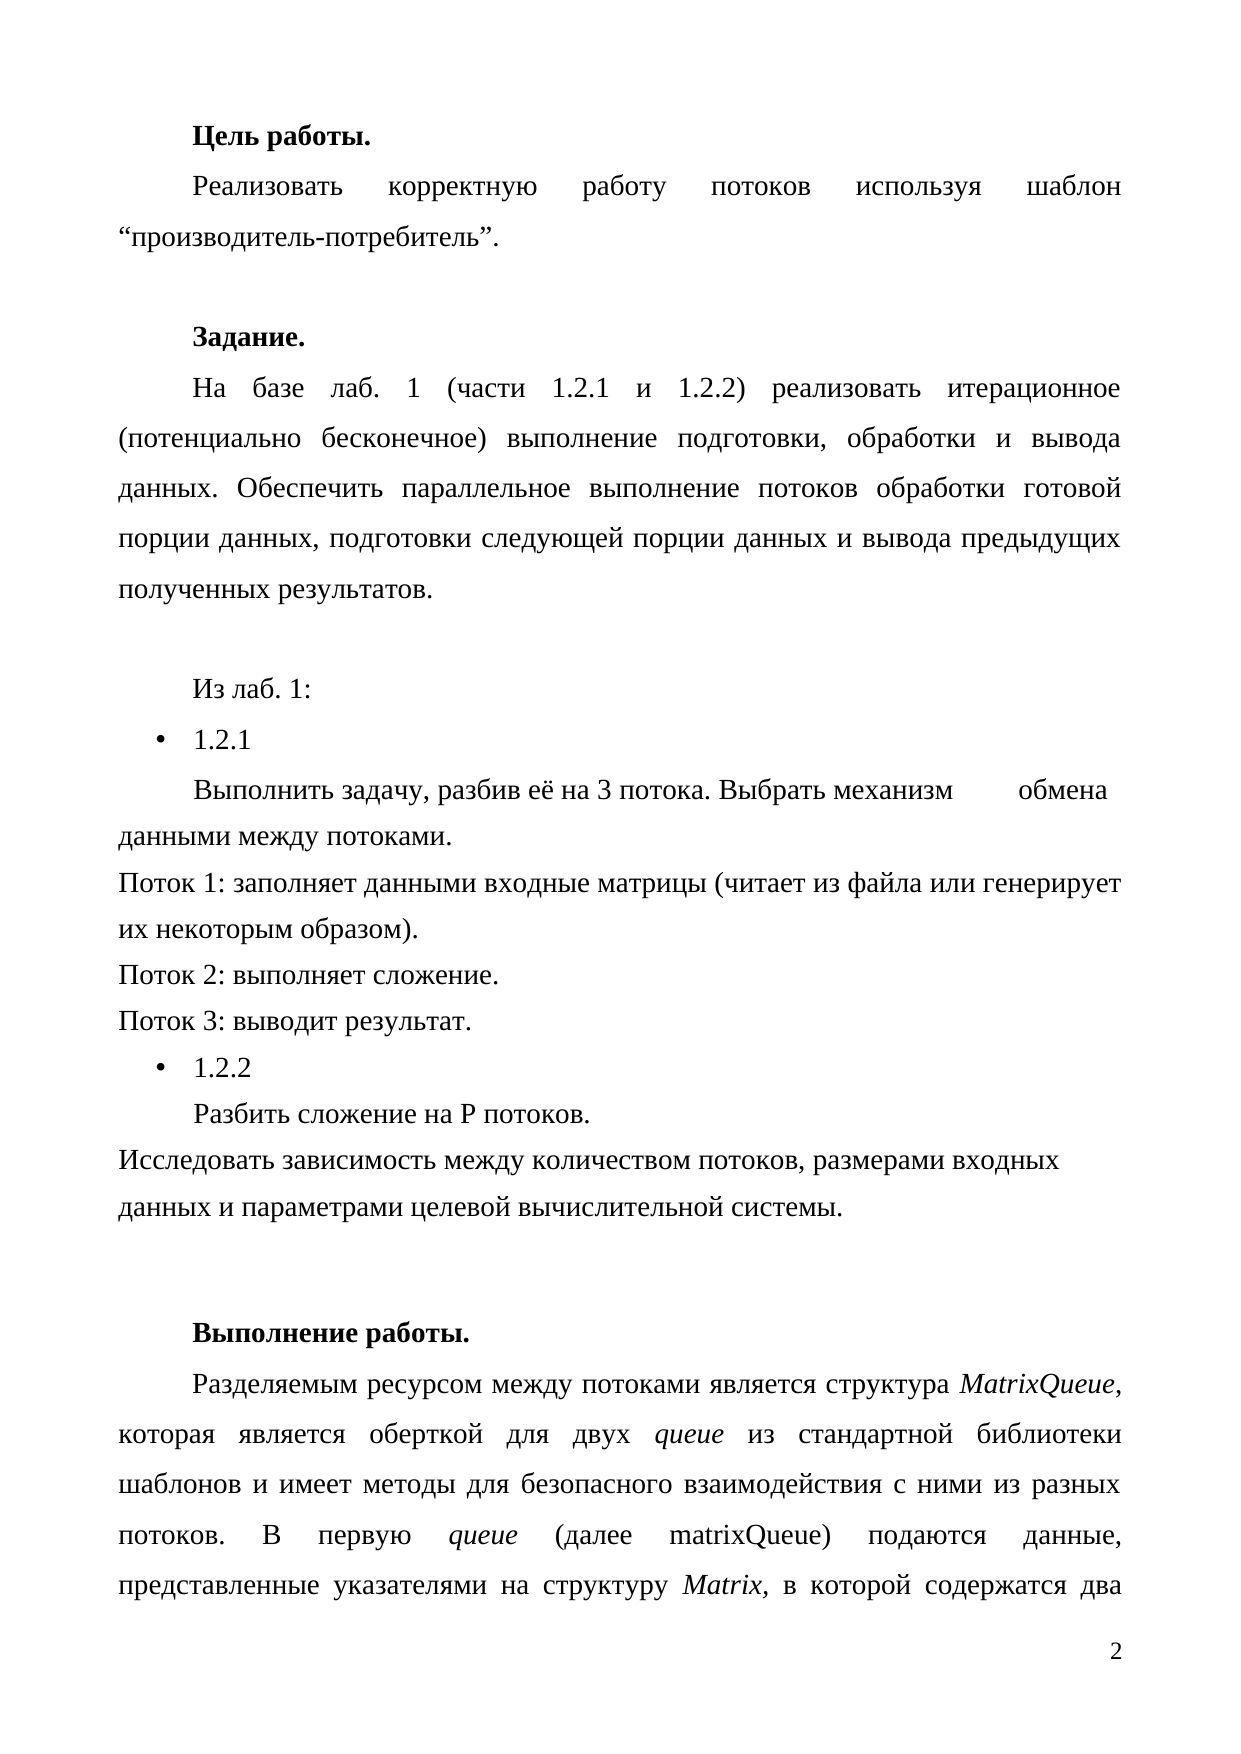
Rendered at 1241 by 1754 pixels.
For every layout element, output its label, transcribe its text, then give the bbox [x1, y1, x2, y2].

text На базе лаб. 1 (части 1.2.1 и 1.2.2) реализовать итерационное (потенциально бесконечное) выполнение подготовки, обработки и вывода данных. Обеспечить параллельное выполнение потоков обработки готовой порции данных, подготовки следующей порции данных и вывода предыдущих полученных результатов. [118, 370, 1122, 604]
list 1.2.1 [156, 722, 1122, 756]
text Из лаб. 1: [118, 672, 1122, 705]
text Разделяемым ресурсом между потоками является структура MatrixQueue, которая является оберткой для двух queue из стандартной библиотеки шаблонов и имеет методы для безопасного взаимодействия с ними из разных потоков. В первую queue (далее matrixQueue) подаются данные, представленные указателями на структуру Matrix, в которой содержатся два [118, 1366, 1122, 1601]
text Реализовать корректную работу потоков используя шаблон “производитель-потребитель”. [118, 168, 1122, 252]
text Выполнить задачу, разбив её на 3 потока. Выбрать механизм обмена данными между потоками. [118, 772, 1122, 852]
text Поток 1: заполняет данными входные матрицы (читает из файла или генерирует их некоторым образом). [118, 865, 1122, 944]
text Поток 2: выполняет сложение. [118, 957, 1122, 991]
text Поток 3: выводит результат. [118, 1003, 1122, 1037]
text Разбить сложение на P потоков. [118, 1096, 1122, 1130]
subtitle Выполнение работы. [118, 1316, 1122, 1349]
subtitle Цель работы. [118, 118, 1122, 152]
text Исследовать зависимость между количеством потоков, размерами входных данных и параметрами целевой вычислительной системы. [118, 1142, 1122, 1222]
list 1.2.2 [156, 1050, 1122, 1083]
text Задание. [118, 319, 1122, 353]
